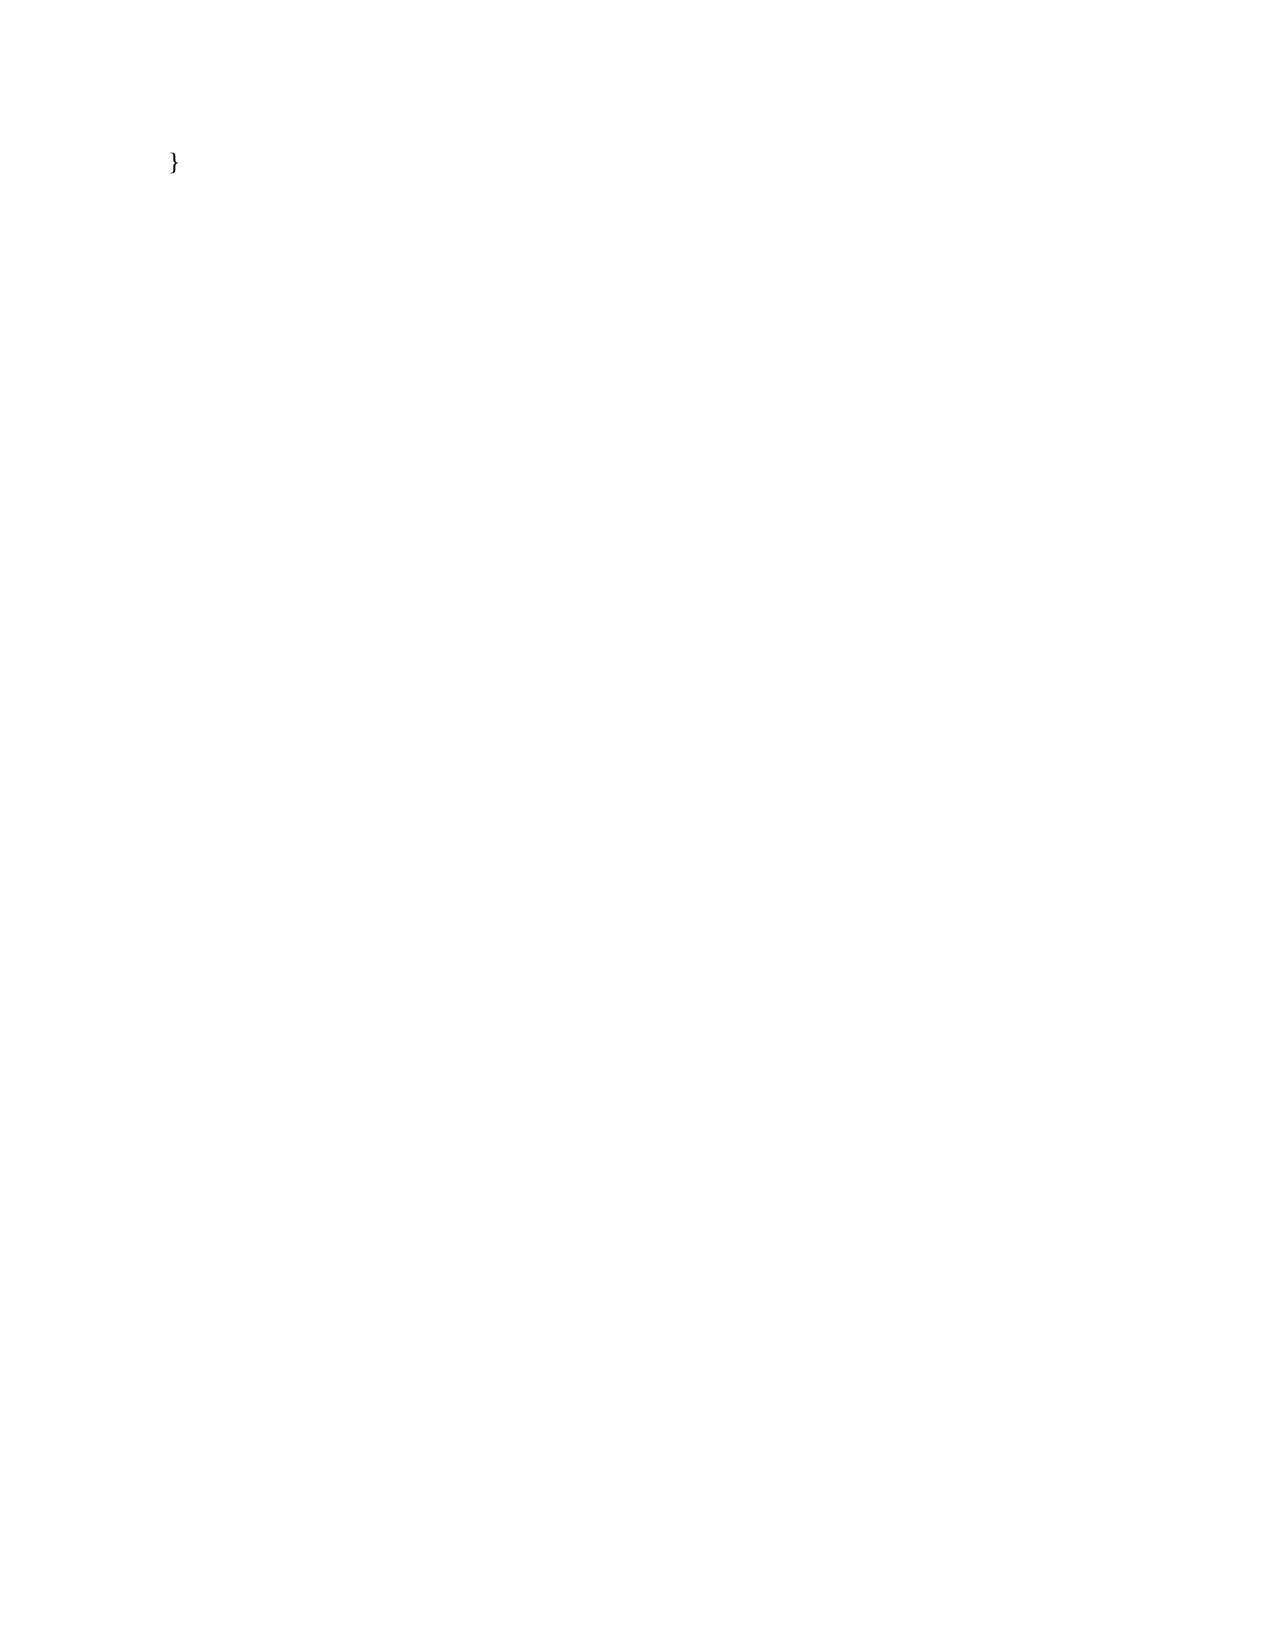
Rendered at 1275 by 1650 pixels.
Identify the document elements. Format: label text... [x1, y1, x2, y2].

text } [118, 147, 1157, 176]
